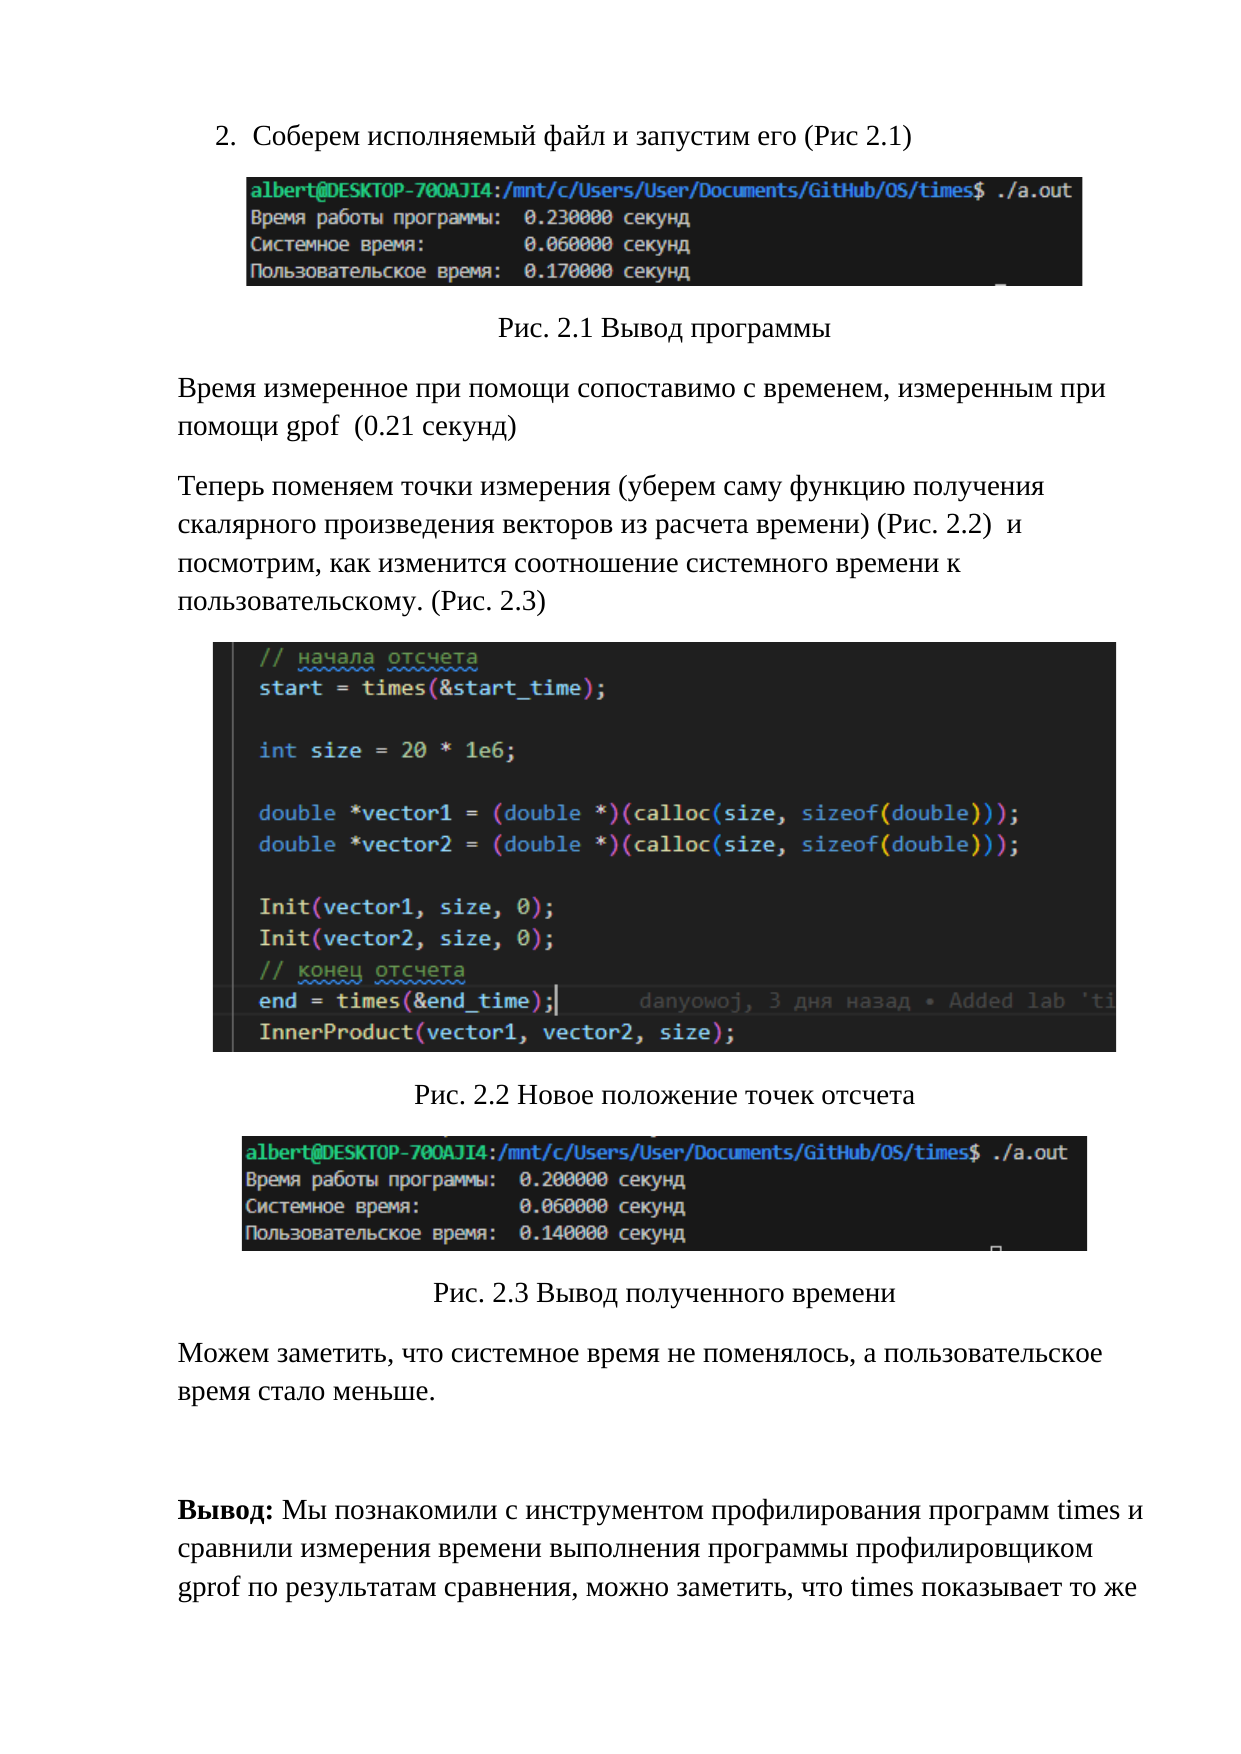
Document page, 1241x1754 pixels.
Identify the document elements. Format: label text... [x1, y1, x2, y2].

text Вывод: Мы познакомили с инструментом профилирования программ times и сравнили измерения времени выполнения программы профилировщиком gprof по результатам сравнения, можно заметить, что times показывает то же [177, 1492, 1152, 1603]
text Время измеренное при помощи сопоставимо с временем, измеренным при помощи gpof (0.21 секунд) [177, 370, 1152, 442]
list Соберем исполняемый файл и запустим его (Рис 2.1) [215, 118, 1152, 152]
text Можем заметить, что системное время не поменялось, а пользовательское время стало меньше. [177, 1335, 1152, 1407]
text Рис. 2.3 Вывод полученного времени [177, 1275, 1152, 1309]
text Рис. 2.1 Вывод программы [177, 310, 1152, 344]
text Рис. 2.2 Новое положение точек отсчета [177, 1077, 1152, 1111]
text Теперь поменяем точки измерения (уберем саму функцию получения скалярного произведения векторов из расчета времени) (Рис. 2.2) и посмотрим, как изменится соотношение системного времени к пользовательскому. (Рис. 2.3) [177, 468, 1152, 617]
